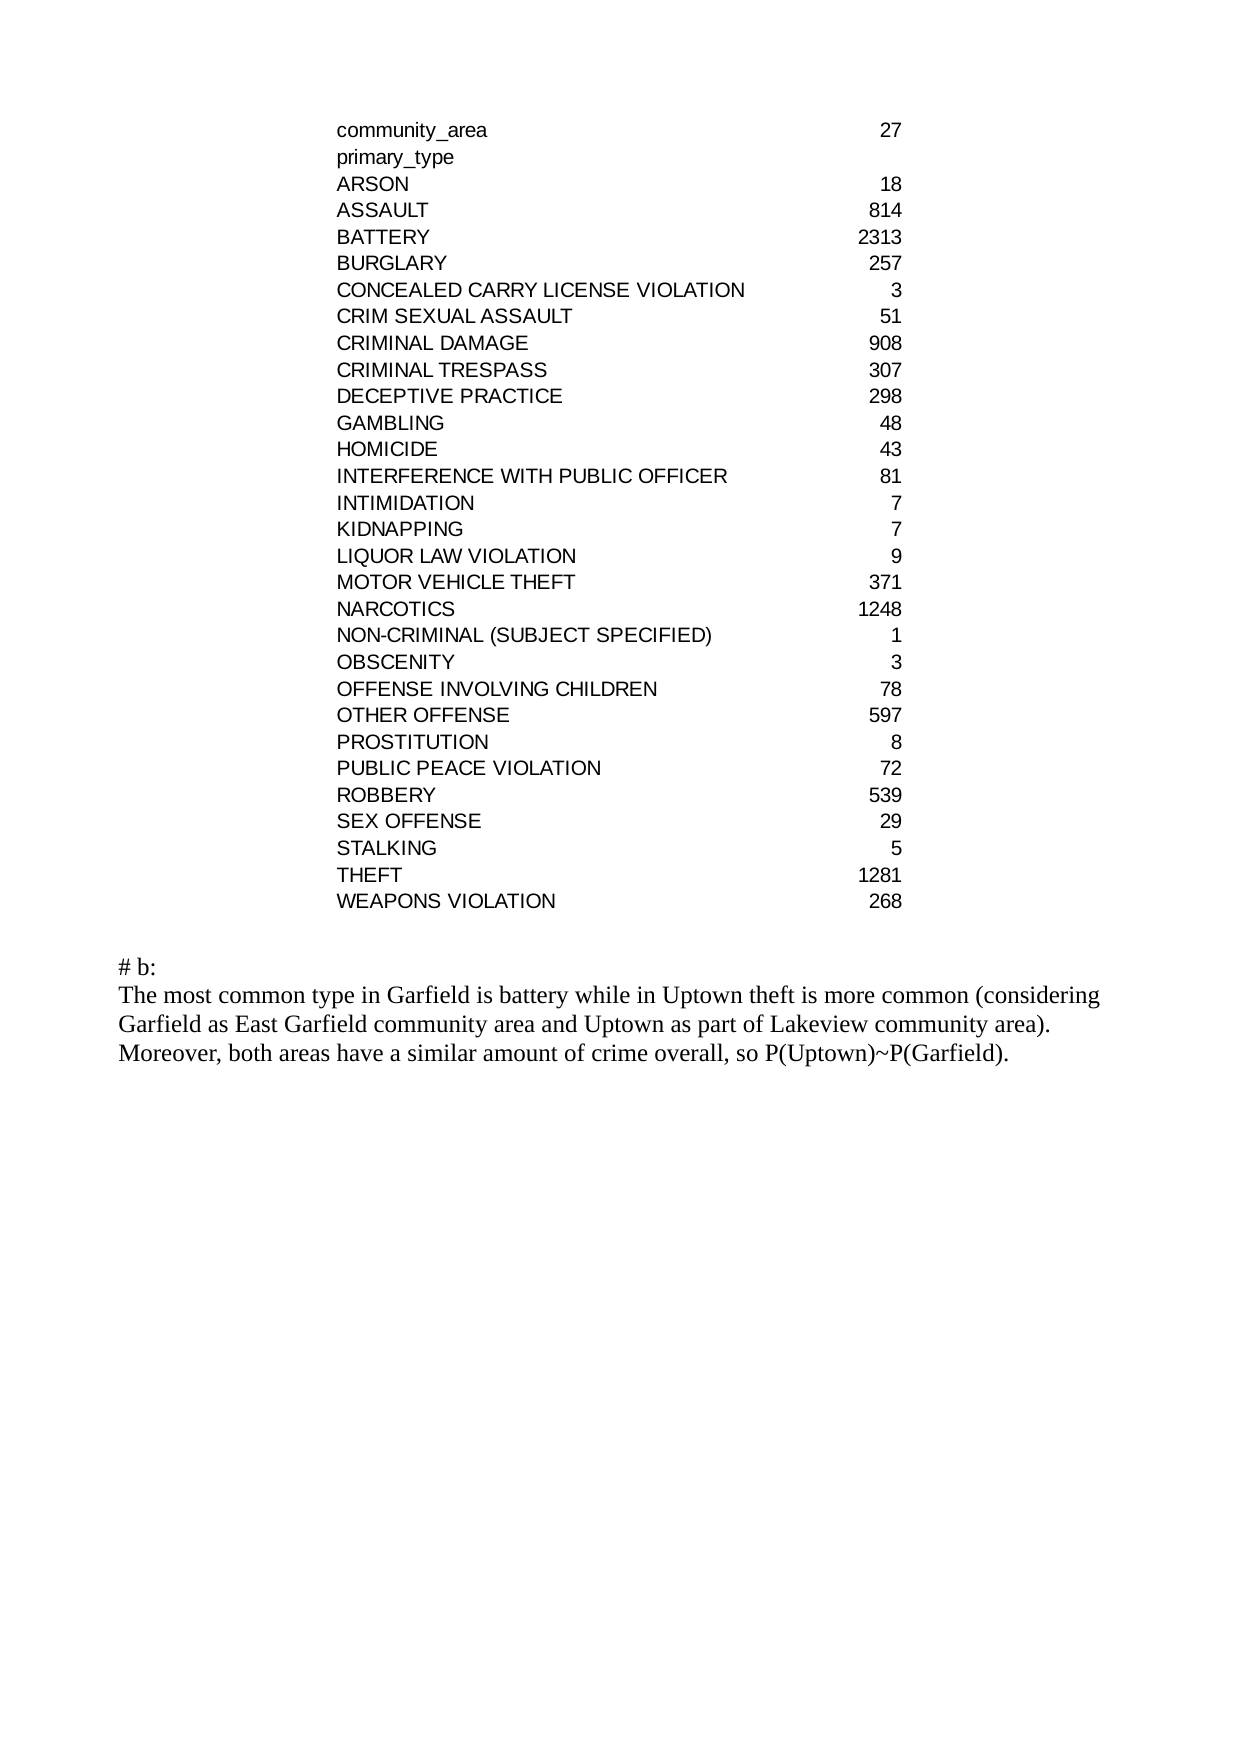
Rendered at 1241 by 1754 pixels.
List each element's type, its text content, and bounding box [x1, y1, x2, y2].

text The most common type in Garfield is battery while in Uptown theft is more common (considering Garfield as East Garfield community area and Uptown as part of Lakeview community area). Moreover, both areas have a similar amount of crime overall, so P(Uptown)~P(Garfield). [118, 981, 1122, 1067]
text # b: [118, 952, 1122, 981]
